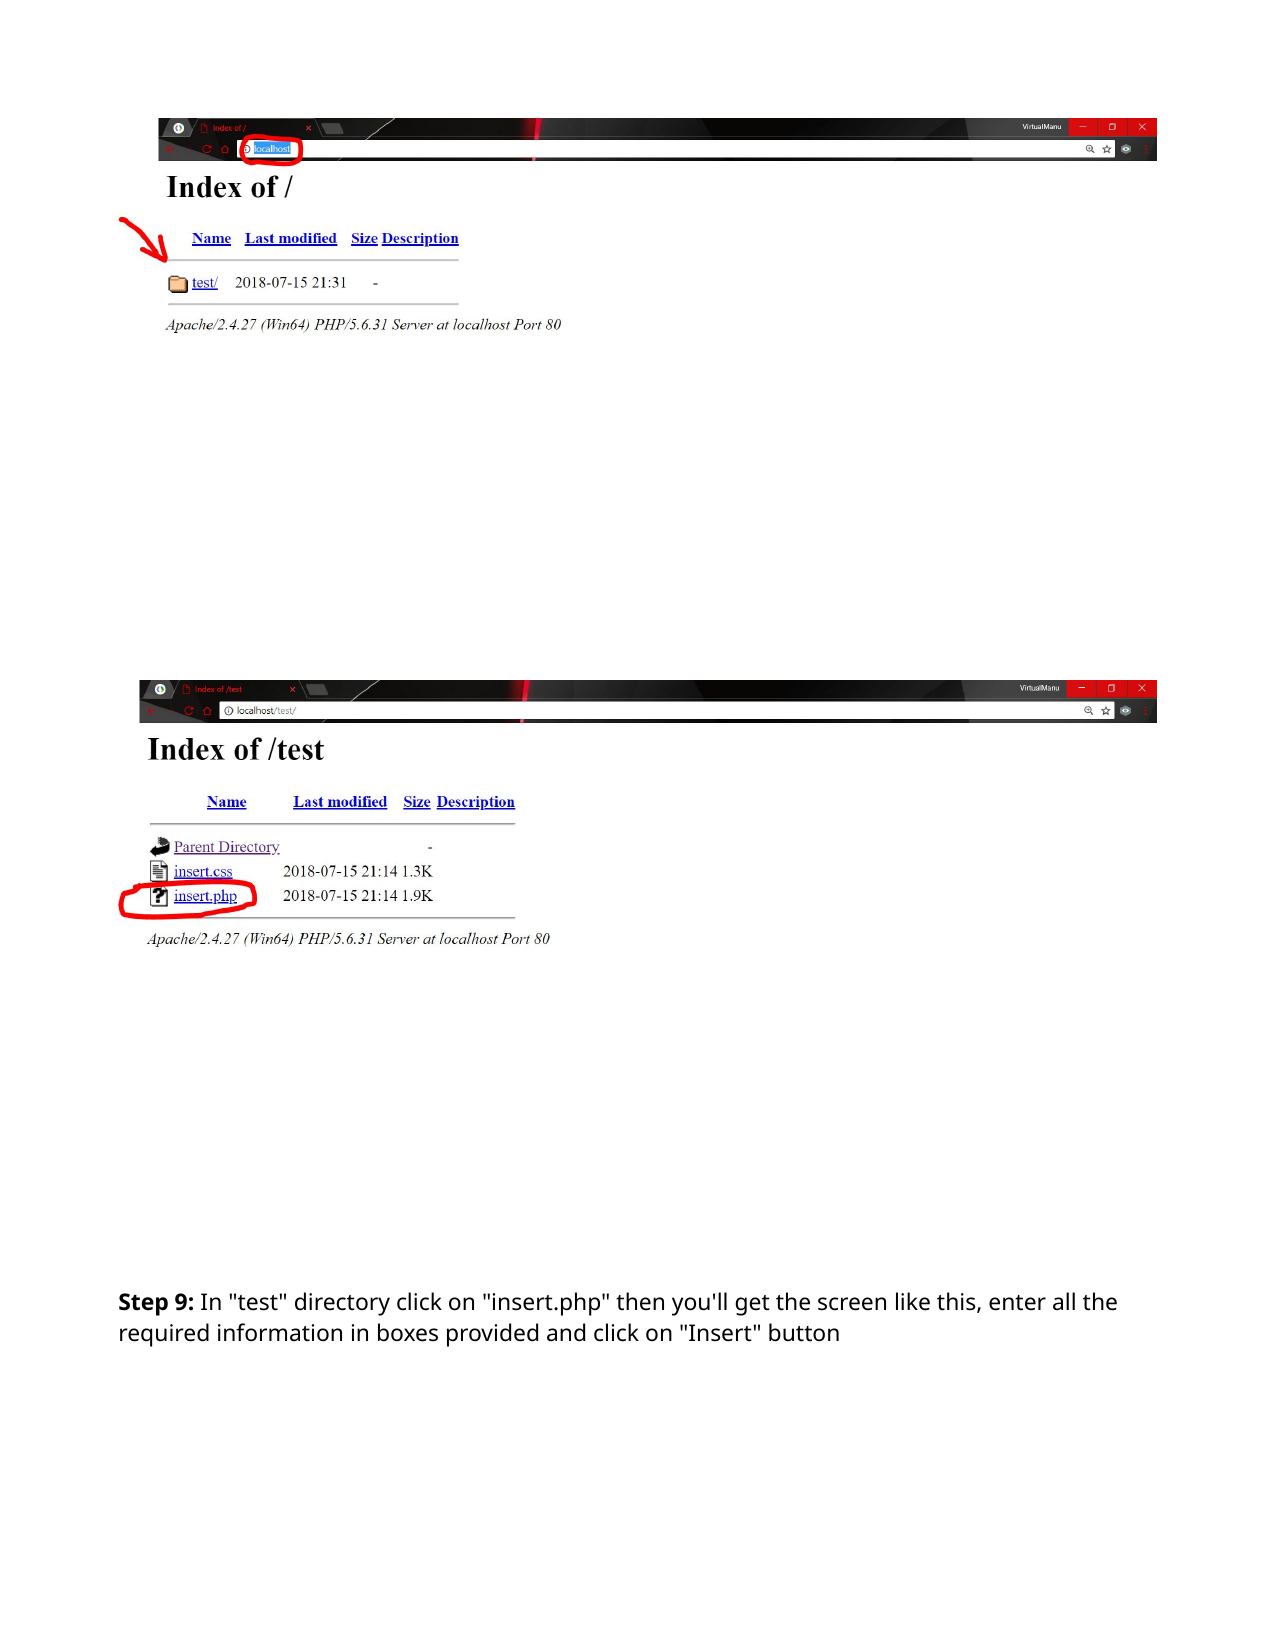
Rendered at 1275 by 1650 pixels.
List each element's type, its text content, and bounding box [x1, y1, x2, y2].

picture [118, 680, 1157, 1224]
text Step 9: In "test" directory click on "insert.php" then you'll get the screen like this, enter all the required information in boxes provided and click on "Insert" button [118, 1286, 1157, 1349]
picture [118, 118, 1157, 649]
